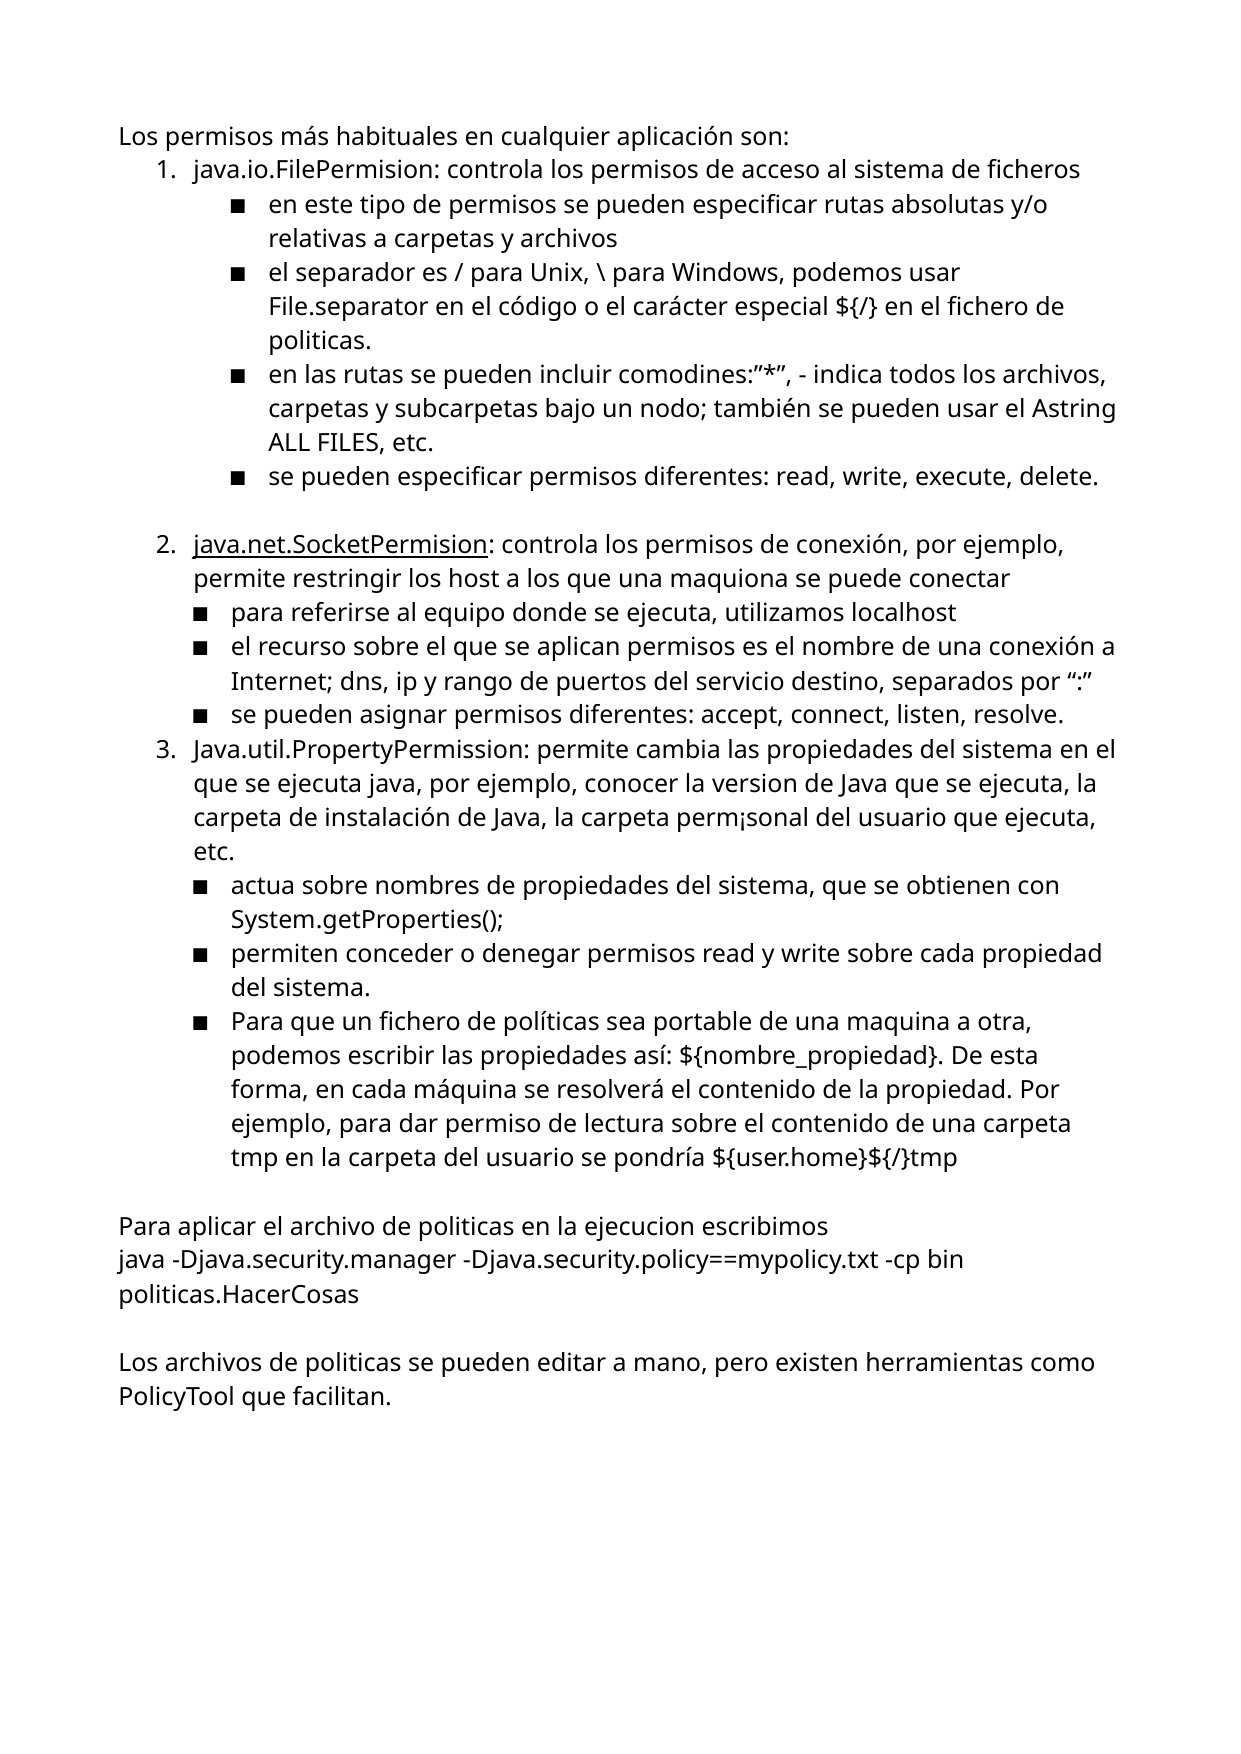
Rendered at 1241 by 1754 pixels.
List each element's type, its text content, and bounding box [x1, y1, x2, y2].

list el recurso sobre el que se aplican permisos es el nombre de una conexión a Internet; dns, ip y rango de puertos del servicio destino, separados por “:” [193, 629, 1122, 697]
list actua sobre nombres de propiedades del sistema, que se obtienen con System.getProperties(); [193, 867, 1122, 936]
list en este tipo de permisos se pueden especificar rutas absolutas y/o relativas a carpetas y archivos [231, 186, 1122, 254]
list java.io.FilePermision: controla los permisos de acceso al sistema de ficheros [156, 152, 1122, 186]
list para referirse al equipo donde se ejecuta, utilizamos localhost [193, 595, 1122, 629]
list java.net.SocketPermision: controla los permisos de conexión, por ejemplo, permite restringir los host a los que una maquiona se puede conectar [156, 527, 1122, 595]
list se pueden asignar permisos diferentes: accept, connect, listen, resolve. [193, 697, 1122, 731]
text java -Djava.security.manager -Djava.security.policy==mypolicy.txt -cp bin politicas.HacerCosas [118, 1242, 1122, 1310]
list permiten conceder o denegar permisos read y write sobre cada propiedad del sistema. [193, 936, 1122, 1004]
list en las rutas se pueden incluir comodines:”*”, - indica todos los archivos, carpetas y subcarpetas bajo un nodo; también se pueden usar el Astring ALL FILES, etc. [231, 357, 1122, 459]
list Java.util.PropertyPermission: permite cambia las propiedades del sistema en el que se ejecuta java, por ejemplo, conocer la version de Java que se ejecuta, la carpeta de instalación de Java, la carpeta perm¡sonal del usuario que ejecuta, etc. [156, 731, 1122, 867]
list el separador es / para Unix, \ para Windows, podemos usar File.separator en el código o el carácter especial ${/} en el fichero de politicas. [231, 254, 1122, 357]
list se pueden especificar permisos diferentes: read, write, execute, delete. [231, 459, 1122, 493]
text Los permisos más habituales en cualquier aplicación son: [118, 118, 1122, 152]
text Para aplicar el archivo de politicas en la ejecucion escribimos [118, 1208, 1122, 1242]
text Los archivos de politicas se pueden editar a mano, pero existen herramientas como PolicyTool que facilitan. [118, 1344, 1122, 1412]
list Para que un fichero de políticas sea portable de una maquina a otra, podemos escribir las propiedades así: ${nombre_propiedad}. De esta forma, en cada máquina se resolverá el contenido de la propiedad. Por ejemplo, para dar permiso de lectura sobre el contenido de una carpeta tmp en la carpeta del usuario se pondría ${user.home}${/}tmp [193, 1004, 1122, 1174]
